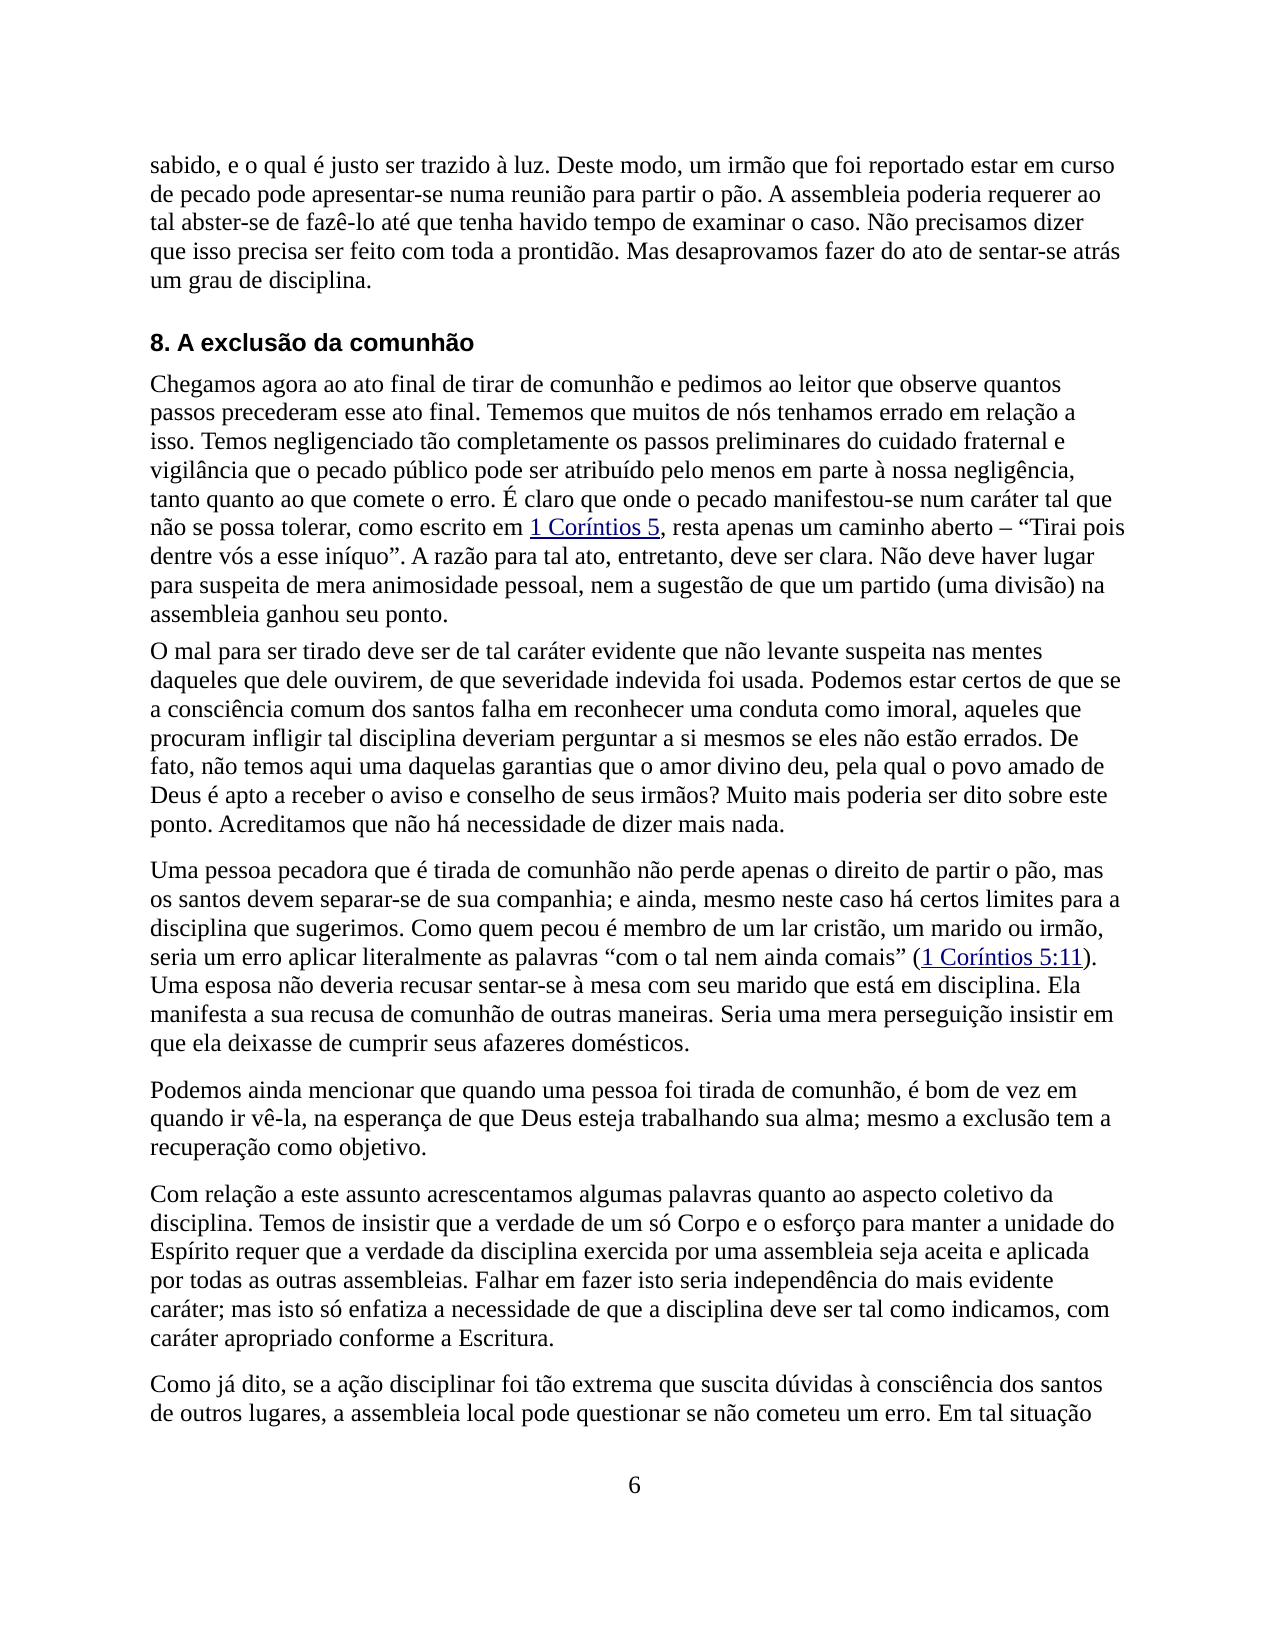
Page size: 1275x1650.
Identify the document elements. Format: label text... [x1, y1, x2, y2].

text Com relação a este assunto acrescentamos algumas palavras quanto ao aspecto coletivo da disciplina. Temos de insistir que a verdade de um só Corpo e o esforço para manter a unidade do Espírito requer que a verdade da disciplina exercida por uma assembleia seja aceita e aplicada por todas as outras assembleias. Falhar em fazer isto seria independência do mais evidente caráter; mas isto só enfatiza a necessidade de que a disciplina deve ser tal como indicamos, com caráter apropriado conforme a Escritura. [150, 1179, 1125, 1351]
text Podemos ainda mencionar que quando uma pessoa foi tirada de comunhão, é bom de vez em quando ir vê-la, na esperança de que Deus esteja trabalhando sua alma; mesmo a exclusão tem a recuperação como objetivo. [150, 1075, 1125, 1161]
text Chegamos agora ao ato final de tirar de comunhão e pedimos ao leitor que observe quantos passos precederam esse ato final. Tememos que muitos de nós tenhamos errado em relação a isso. Temos negligenciado tão completamente os passos preliminares do cuidado fraternal e vigilância que o pecado público pode ser atribuído pelo menos em parte à nossa negligência, tanto quanto ao que comete o erro. É claro que onde o pecado manifestou-se num caráter tal que não se possa tolerar, como escrito em 1 Coríntios 5, resta apenas um caminho aberto – “Tirai pois dentre vós a esse iníquo”. A razão para tal ato, entretanto, deve ser clara. Não deve haver lugar para suspeita de mera animosidade pessoal, nem a sugestão de que um partido (uma divisão) na assembleia ganhou seu ponto. [150, 369, 1125, 627]
subtitle 8. A exclusão da comunhão [150, 328, 1125, 356]
text Uma pessoa pecadora que é tirada de comunhão não perde apenas o direito de partir o pão, mas os santos devem separar-se de sua companhia; e ainda, mesmo neste caso há certos limites para a disciplina que sugerimos. Como quem pecou é membro de um lar cristão, um marido ou irmão, seria um erro aplicar literalmente as palavras “com o tal nem ainda comais” (1 Coríntios 5:11). Uma esposa não deveria recusar sentar-se à mesa com seu marido que está em disciplina. Ela manifesta a sua recusa de comunhão de outras maneiras. Seria uma mera perseguição insistir em que ela deixasse de cumprir seus afazeres domésticos. [150, 856, 1125, 1057]
text sabido, e o qual é justo ser trazido à luz. Deste modo, um irmão que foi reportado estar em curso de pecado pode apresentar-se numa reunião para partir o pão. A assembleia poderia requerer ao tal abster-se de fazê-lo até que tenha havido tempo de examinar o caso. Não precisamos dizer que isso precisa ser feito com toda a prontidão. Mas desaprovamos fazer do ato de sentar-se atrás um grau de disciplina. [150, 150, 1125, 294]
text O mal para ser tirado deve ser de tal caráter evidente que não levante suspeita nas mentes daqueles que dele ouvirem, de que severidade indevida foi usada. Podemos estar certos de que se a consciência comum dos santos falha em reconhecer uma conduta como imoral, aqueles que procuram infligir tal disciplina deveriam perguntar a si mesmos se eles não estão errados. De fato, não temos aqui uma daquelas garantias que o amor divino deu, pela qual o povo amado de Deus é apto a receber o aviso e conselho de seus irmãos? Muito mais poderia ser dito sobre este ponto. Acreditamos que não há necessidade de dizer mais nada. [150, 636, 1125, 838]
text Como já dito, se a ação disciplinar foi tão extrema que suscita dúvidas à consciência dos santos de outros lugares, a assembleia local pode questionar se não cometeu um erro. Em tal situação [150, 1369, 1125, 1427]
